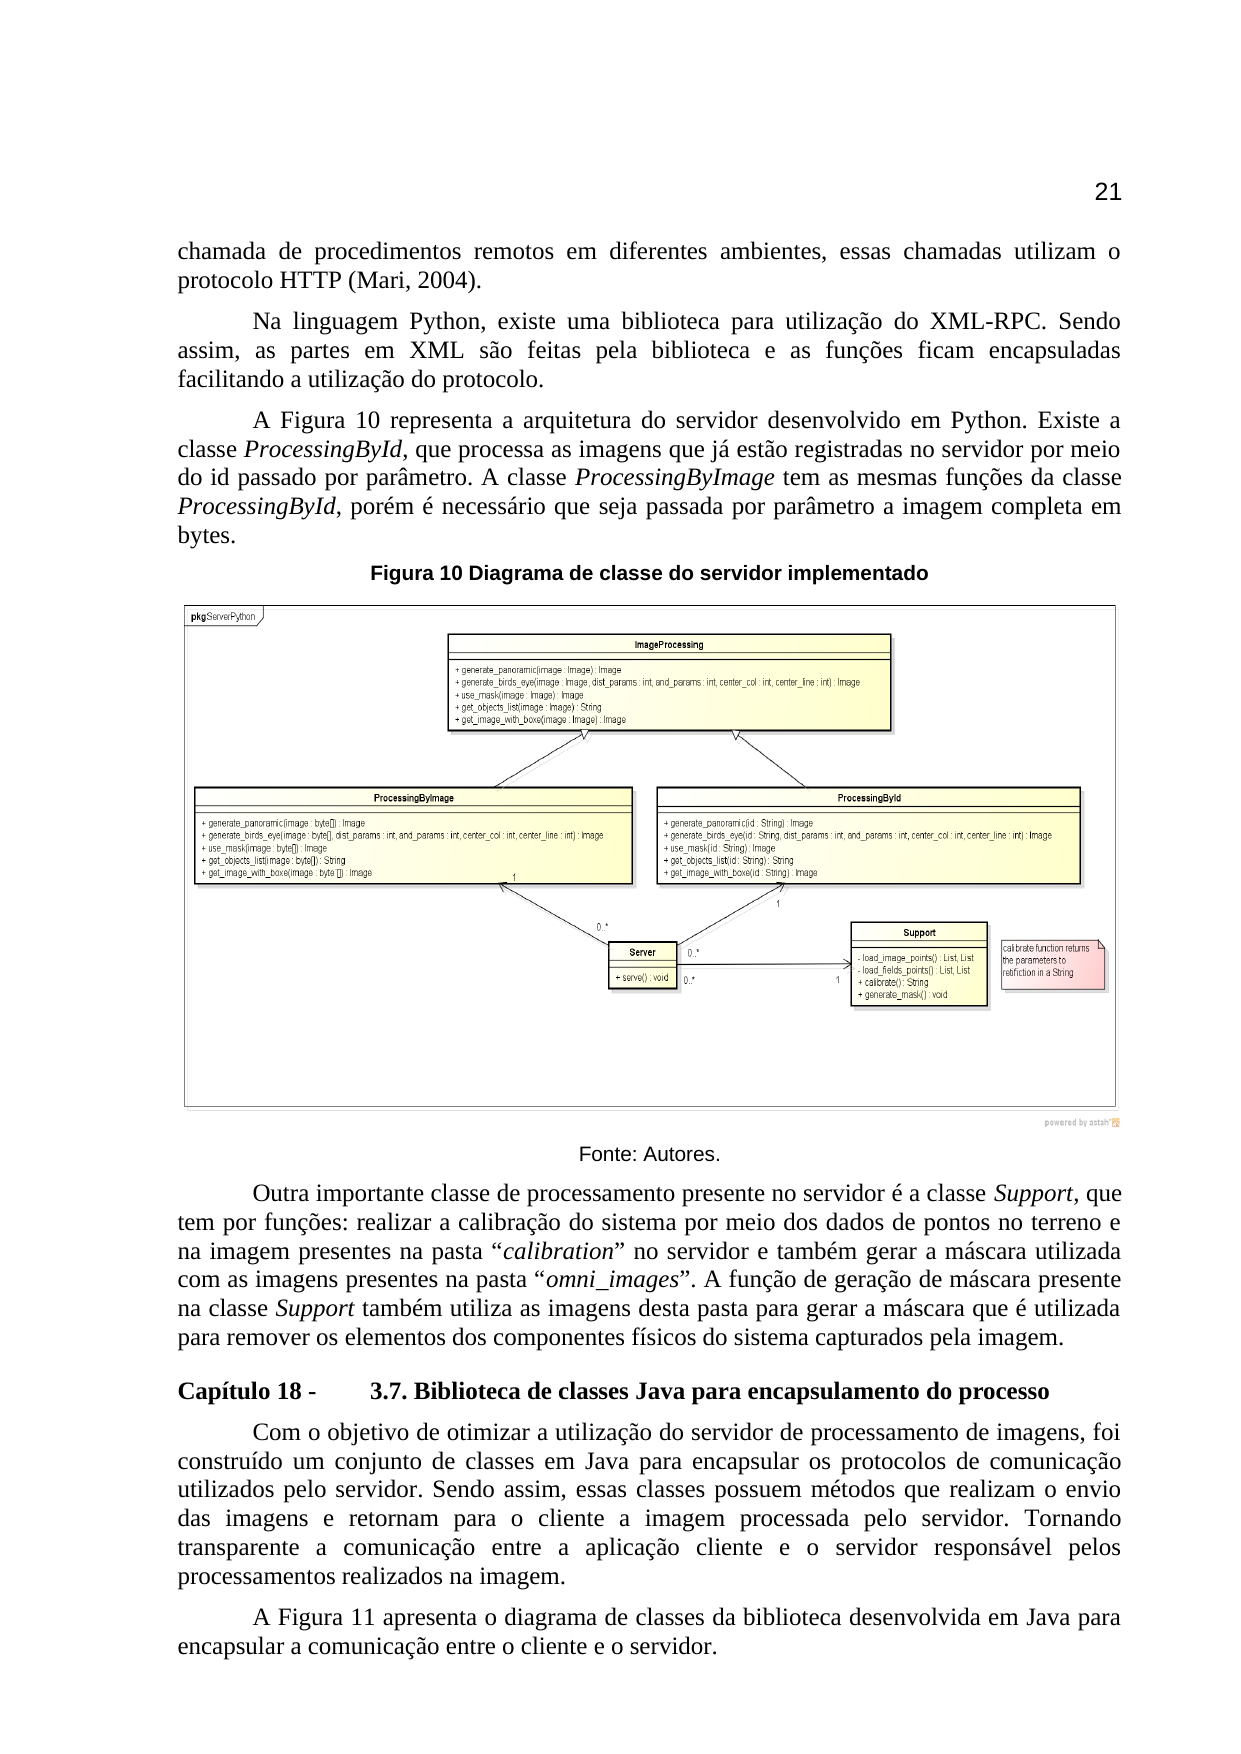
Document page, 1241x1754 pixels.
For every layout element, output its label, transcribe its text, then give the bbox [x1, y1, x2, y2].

text A Figura 10 representa a arquitetura do servidor desenvolvido em Python. Existe a classe ProcessingById, que processa as imagens que já estão registradas no servidor por meio do id passado por parâmetro. A classe ProcessingByImage tem as mesmas funções da classe ProcessingById, porém é necessário que seja passada por parâmetro a imagem completa em bytes. [177, 405, 1122, 549]
text Fonte: Autores. [177, 1142, 1122, 1166]
text Figura 10 Diagrama de classe do servidor implementado [177, 561, 1122, 585]
text Na linguagem Python, existe uma biblioteca para utilização do XML-RPC. Sendo assim, as partes em XML são feitas pela biblioteca e as funções ficam encapsuladas facilitando a utilização do protocolo. [177, 306, 1122, 392]
text chamada de procedimentos remotos em diferentes ambientes, essas chamadas utilizam o protocolo HTTP (Mari, 2004). [177, 236, 1122, 294]
text Outra importante classe de processamento presente no servidor é a classe Support, que tem por funções: realizar a calibração do sistema por meio dos dados de pontos no terreno e na imagem presentes na pasta “calibration” no servidor e também gerar a máscara utilizada com as imagens presentes na pasta “omni_images”. A função de geração de máscara presente na classe Support também utiliza as imagens desta pasta para gerar a máscara que é utilizada para remover os elementos dos componentes físicos do sistema capturados pela imagem. [177, 1178, 1122, 1351]
text A Figura 11 apresenta o diagrama de classes da biblioteca desenvolvida em Java para encapsular a comunicação entre o cliente e o servidor. [177, 1602, 1122, 1659]
subtitle 3.7. Biblioteca de classes Java para encapsulamento do processo [177, 1376, 1122, 1404]
text Com o objetivo de otimizar a utilização do servidor de processamento de imagens, foi construído um conjunto de classes em Java para encapsular os protocolos de comunicação utilizados pelo servidor. Sendo assim, essas classes possuem métodos que realizam o envio das imagens e retornam para o cliente a imagem processada pelo servidor. Tornando transparente a comunicação entre a aplicação cliente e o servidor responsável pelos processamentos realizados na imagem. [177, 1417, 1122, 1589]
